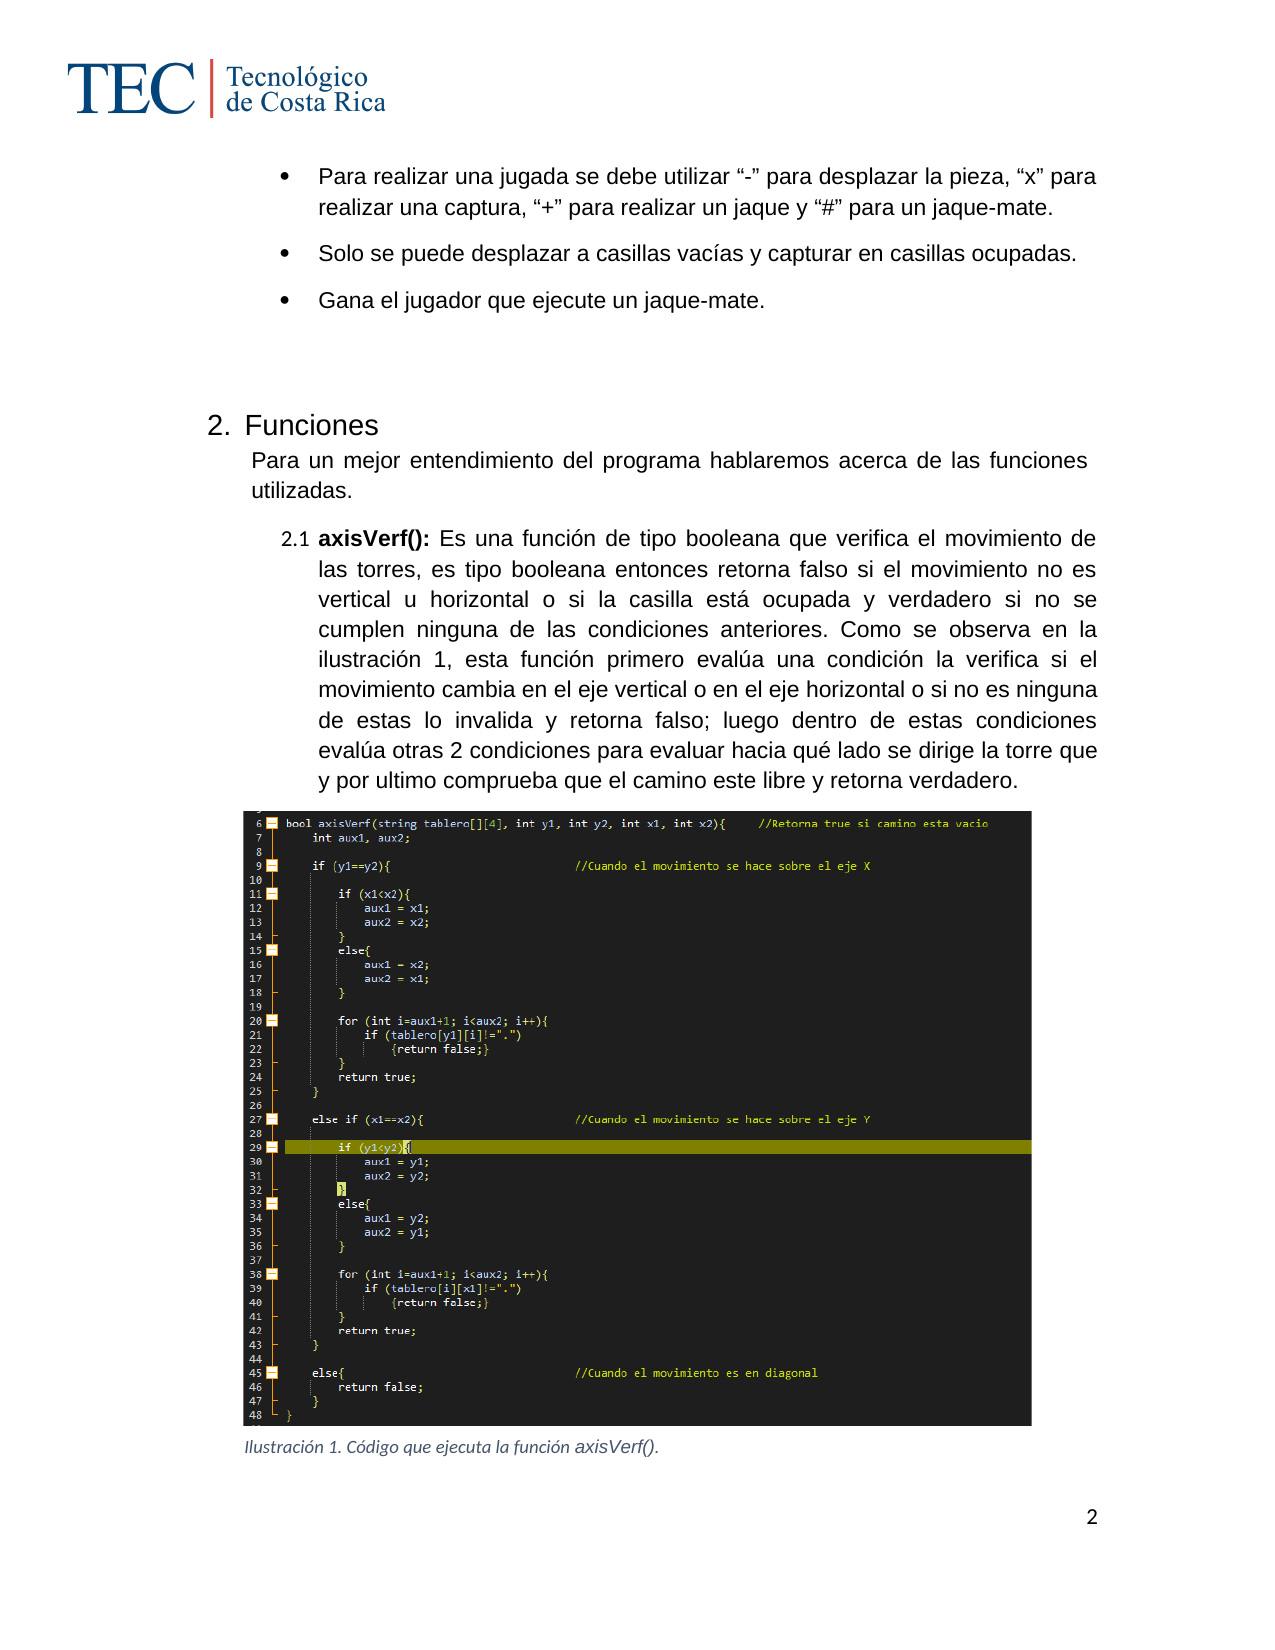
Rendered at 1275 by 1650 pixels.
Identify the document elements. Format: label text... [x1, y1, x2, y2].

list Para realizar una jugada se debe utilizar “-” para desplazar la pieza, “x” para realizar una captura, “+” para realizar un jaque y “#” para un jaque-mate. [281, 163, 1098, 220]
list axisVerf(): Es una función de tipo booleana que verifica el movimiento de las torres, es tipo booleana entonces retorna falso si el movimiento no es vertical u horizontal o si la casilla está ocupada y verdadero si no se cumplen ninguna de las condiciones anteriores. Como se observa en la ilustración 1, esta función primero evalúa una condición la verifica si el movimiento cambia en el eje vertical o en el eje horizontal o si no es ninguna de estas lo invalida y retorna falso; luego dentro de estas condiciones evalúa otras 2 condiciones para evaluar hacia qué lado se dirige la torre que y por ultimo comprueba que el camino este libre y retorna verdadero. [281, 524, 1098, 793]
text Para un mejor entendimiento del programa hablaremos acerca de las funciones utilizadas. [177, 447, 1098, 503]
list Solo se puede desplazar a casillas vacías y capturar en casillas ocupadas. [281, 240, 1098, 267]
list Gana el jugador que ejecute un jaque-mate. [281, 287, 1098, 314]
list Ilustración 1. Código que ejecuta la función axisVerf(). [244, 1435, 696, 1458]
list Funciones [207, 408, 1098, 442]
